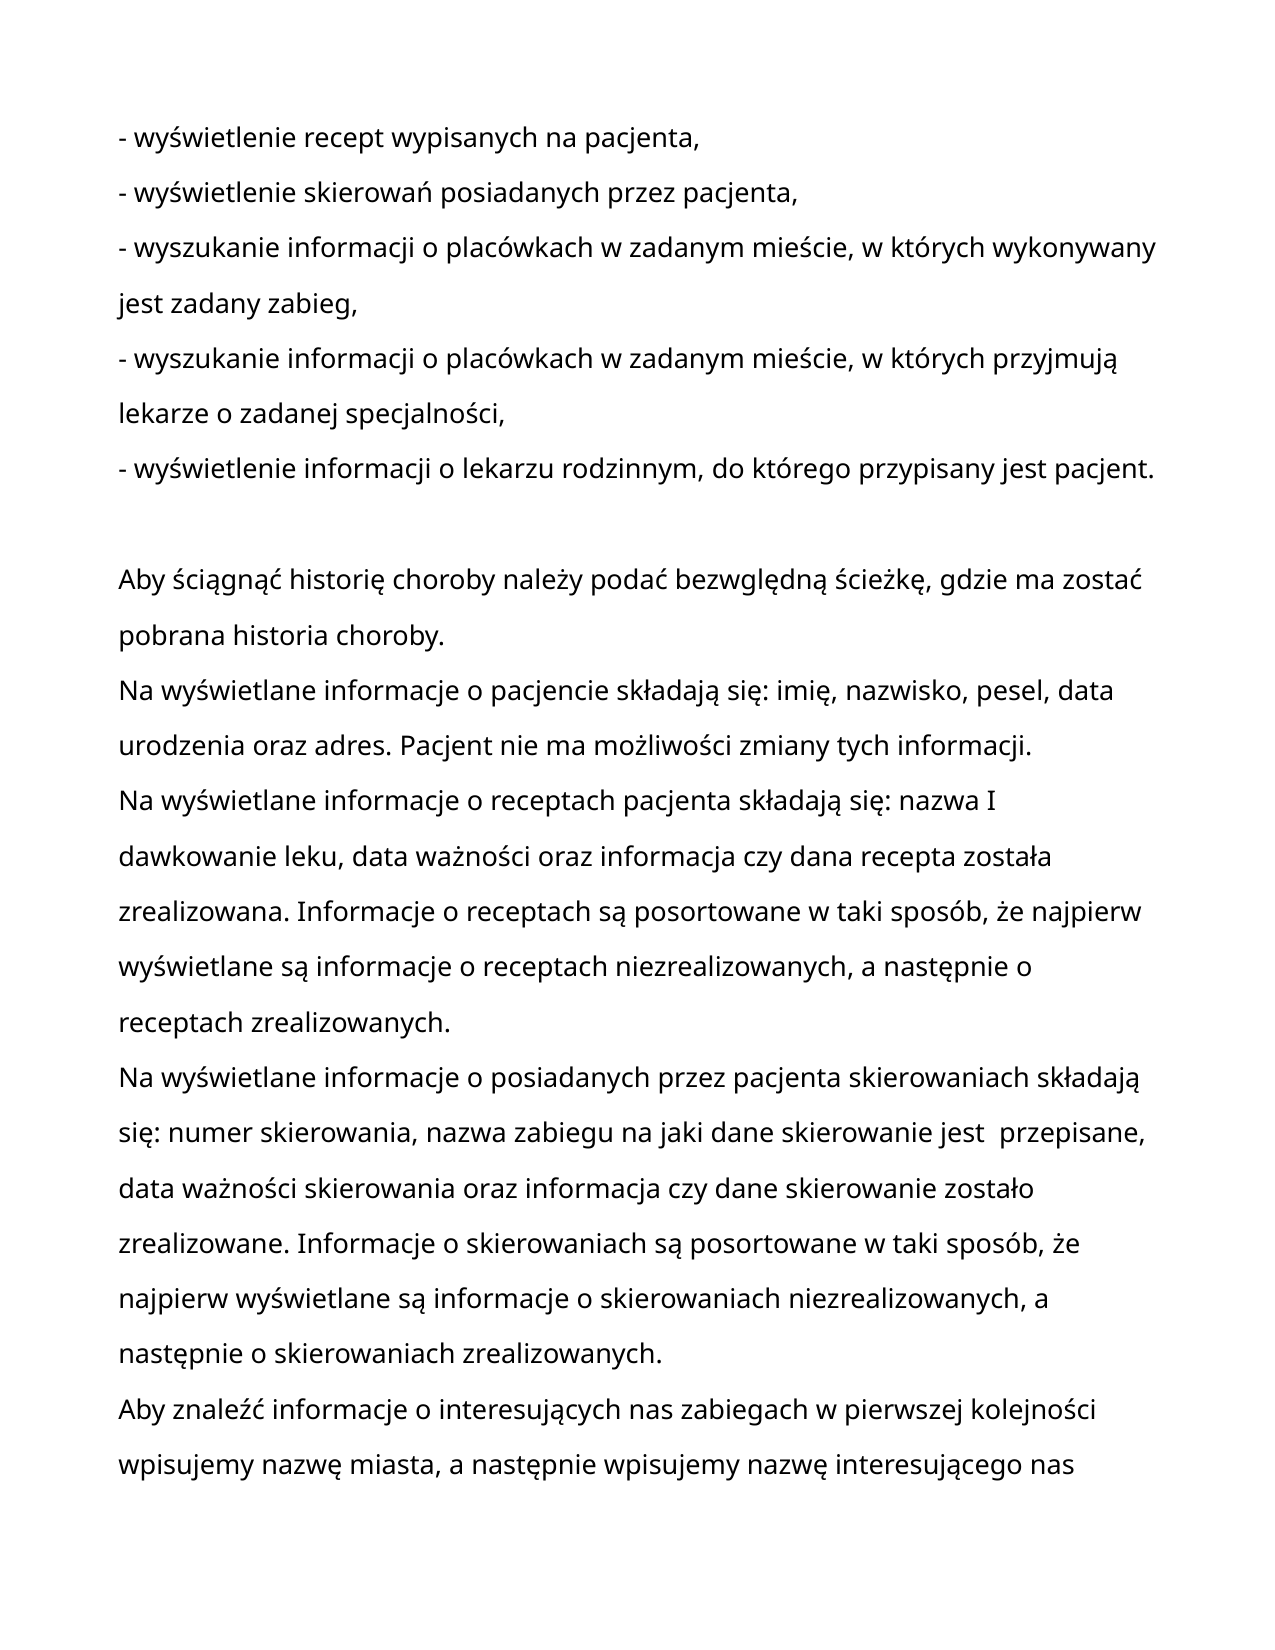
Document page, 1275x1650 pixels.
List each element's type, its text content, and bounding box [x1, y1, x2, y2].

text - wyświetlenie recept wypisanych na pacjenta, [118, 118, 1157, 155]
text - wyszukanie informacji o placówkach w zadanym mieście, w których przyjmują lekarze o zadanej specjalności, [118, 339, 1157, 432]
text Aby znaleźć informacje o interesujących nas zabiegach w pierwszej kolejności wpisujemy nazwę miasta, a następnie wpisujemy nazwę interesującego nas [118, 1390, 1157, 1482]
text - wyszukanie informacji o placówkach w zadanym mieście, w których wykonywany jest zadany zabieg, [118, 229, 1157, 321]
text Na wyświetlane informacje o posiadanych przez pacjenta skierowaniach składają się: numer skierowania, nazwa zabiegu na jaki dane skierowanie jest przepisane, data ważności skierowania oraz informacja czy dane skierowanie zostało zrealizowane. Informacje o skierowaniach są posortowane w taki sposób, że najpierw wyświetlane są informacje o skierowaniach niezrealizowanych, a następnie o skierowaniach zrealizowanych. [118, 1058, 1157, 1372]
text Aby ściągnąć historię choroby należy podać bezwględną ścieżkę, gdzie ma zostać pobrana historia choroby. [118, 561, 1157, 653]
text Na wyświetlane informacje o pacjencie składają się: imię, nazwisko, pesel, data urodzenia oraz adres. Pacjent nie ma możliwości zmiany tych informacji. [118, 671, 1157, 763]
text - wyświetlenie informacji o lekarzu rodzinnym, do którego przypisany jest pacjent. [118, 450, 1157, 487]
text Na wyświetlane informacje o receptach pacjenta składają się: nazwa I dawkowanie leku, data ważności oraz informacja czy dana recepta została zrealizowana. Informacje o receptach są posortowane w taki sposób, że najpierw wyświetlane są informacje o receptach niezrealizowanych, a następnie o receptach zrealizowanych. [118, 782, 1157, 1040]
text - wyświetlenie skierowań posiadanych przez pacjenta, [118, 173, 1157, 210]
